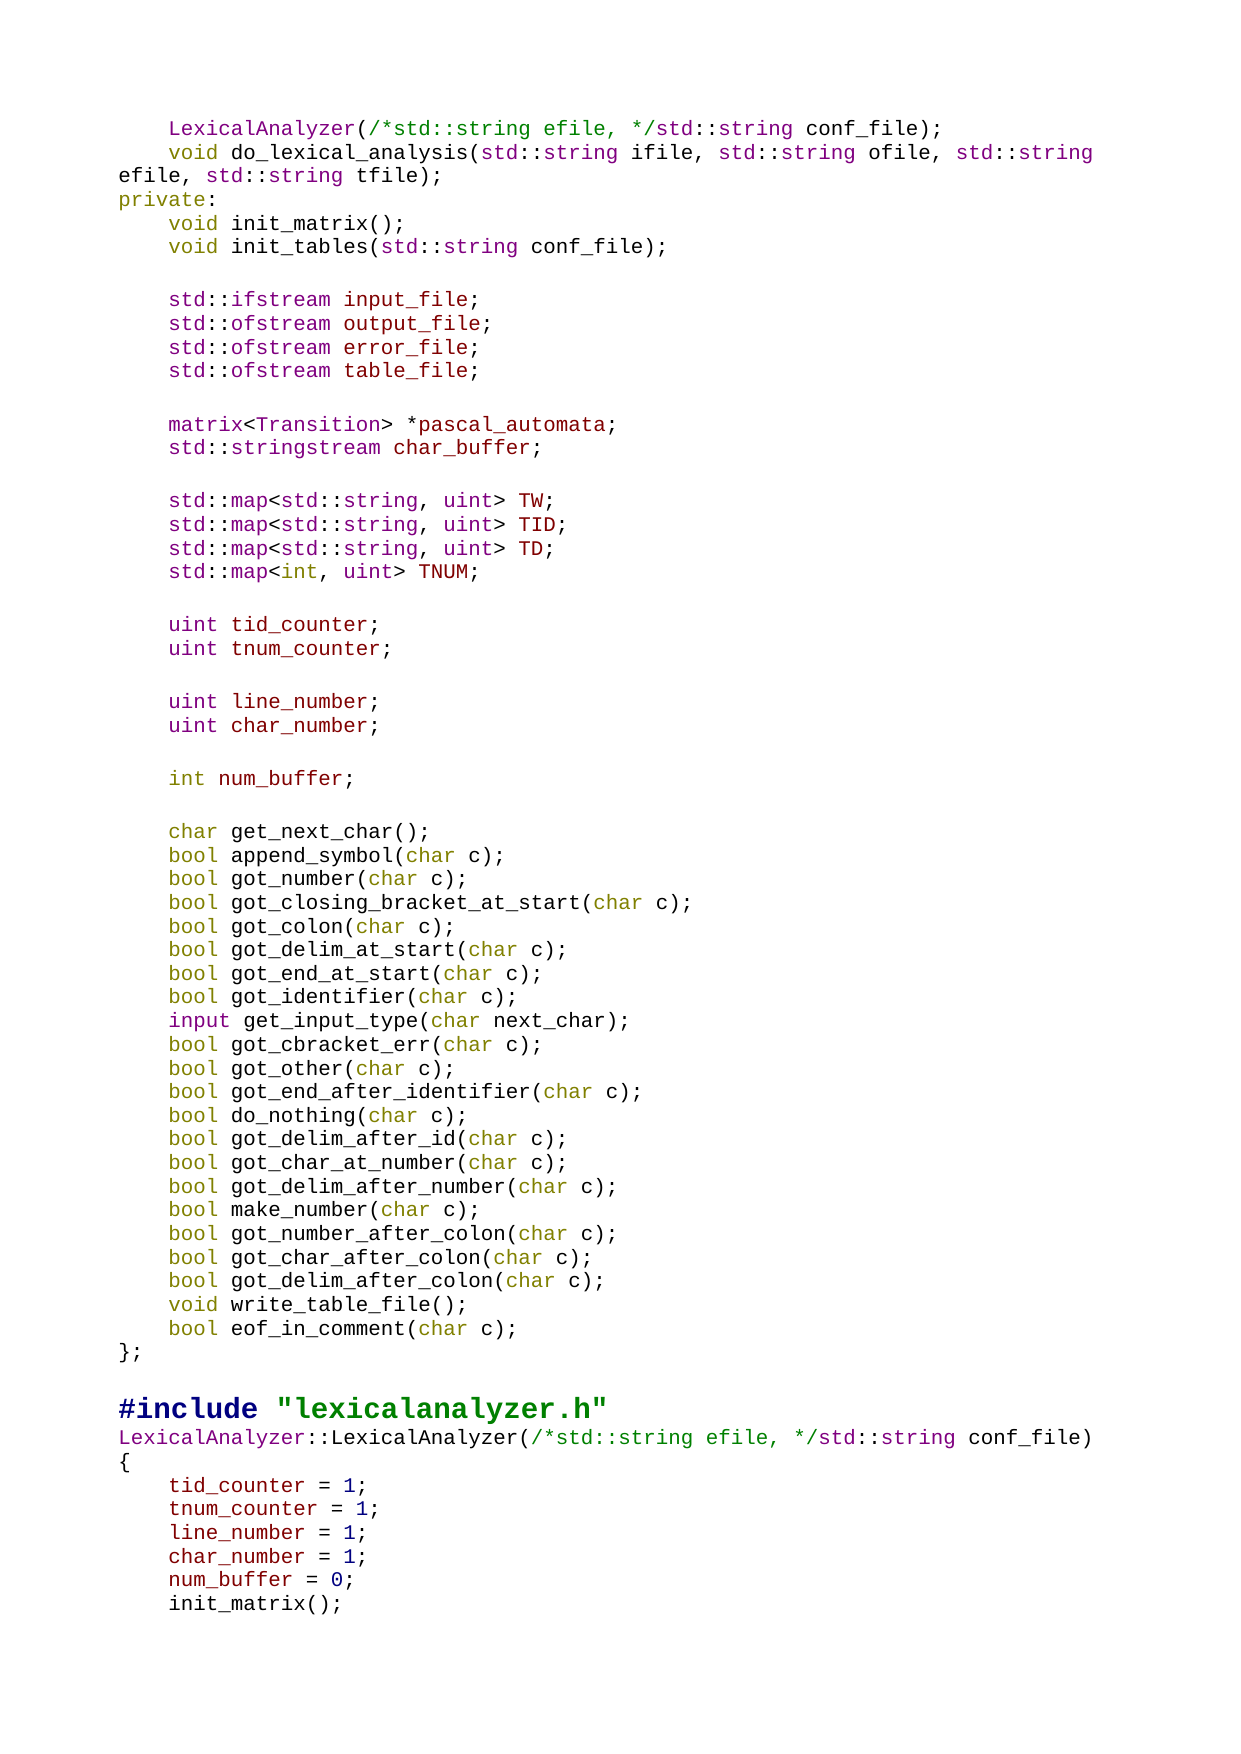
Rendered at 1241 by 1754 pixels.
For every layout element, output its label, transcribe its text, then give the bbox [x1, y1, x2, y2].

text bool append_symbol(char c); [118, 845, 1122, 868]
text bool got_colon(char c); [118, 916, 1122, 939]
text bool got_other(char c); [118, 1057, 1122, 1081]
text bool got_number_after_colon(char c); [118, 1223, 1122, 1247]
text bool got_delim_after_number(char c); [118, 1176, 1122, 1199]
text uint line_number; [118, 691, 1122, 715]
text bool make_number(char c); [118, 1199, 1122, 1223]
text #include "lexicalanalyzer.h" [118, 1394, 1122, 1427]
text bool got_char_at_number(char c); [118, 1152, 1122, 1176]
text char_number = 1; [118, 1546, 1122, 1569]
text tid_counter = 1; [118, 1475, 1122, 1498]
text uint tid_counter; [118, 614, 1122, 638]
text std::ifstream input_file; [118, 289, 1122, 313]
text }; [118, 1341, 1122, 1365]
text tnum_counter = 1; [118, 1498, 1122, 1522]
text void init_matrix(); [118, 213, 1122, 236]
text private: [118, 189, 1122, 213]
text init_matrix(); [118, 1593, 1122, 1617]
text LexicalAnalyzer::LexicalAnalyzer(/*std::string efile, */std::string conf_file) [118, 1427, 1122, 1451]
text bool got_closing_bracket_at_start(char c); [118, 892, 1122, 916]
text { [118, 1451, 1122, 1475]
text bool got_number(char c); [118, 868, 1122, 892]
text std::ofstream output_file; [118, 313, 1122, 337]
text LexicalAnalyzer(/*std::string efile, */std::string conf_file); [118, 118, 1122, 142]
text bool got_delim_after_colon(char c); [118, 1270, 1122, 1294]
text std::map<std::string, uint> TID; [118, 514, 1122, 538]
text bool got_delim_at_start(char c); [118, 939, 1122, 963]
text std::ofstream error_file; [118, 337, 1122, 360]
text uint tnum_counter; [118, 638, 1122, 662]
text num_buffer = 0; [118, 1569, 1122, 1593]
text bool got_char_after_colon(char c); [118, 1247, 1122, 1270]
text void init_tables(std::string conf_file); [118, 236, 1122, 260]
text input get_input_type(char next_char); [118, 1010, 1122, 1034]
text bool got_delim_after_id(char c); [118, 1128, 1122, 1152]
text std::stringstream char_buffer; [118, 437, 1122, 461]
text std::map<std::string, uint> TW; [118, 490, 1122, 514]
text bool got_identifier(char c); [118, 987, 1122, 1010]
text std::ofstream table_file; [118, 360, 1122, 384]
text line_number = 1; [118, 1522, 1122, 1546]
text bool got_cbracket_err(char c); [118, 1034, 1122, 1057]
text void do_lexical_analysis(std::string ifile, std::string ofile, std::string efile, std::string tfile); [118, 142, 1122, 189]
text char get_next_char(); [118, 821, 1122, 845]
text matrix<Transition> *pascal_automata; [118, 413, 1122, 437]
text bool eof_in_comment(char c); [118, 1318, 1122, 1341]
text bool do_nothing(char c); [118, 1105, 1122, 1128]
text bool got_end_at_start(char c); [118, 963, 1122, 987]
text uint char_number; [118, 715, 1122, 738]
text std::map<int, uint> TNUM; [118, 561, 1122, 585]
text void write_table_file(); [118, 1294, 1122, 1318]
text int num_buffer; [118, 768, 1122, 792]
text std::map<std::string, uint> TD; [118, 538, 1122, 561]
text bool got_end_after_identifier(char c); [118, 1081, 1122, 1105]
